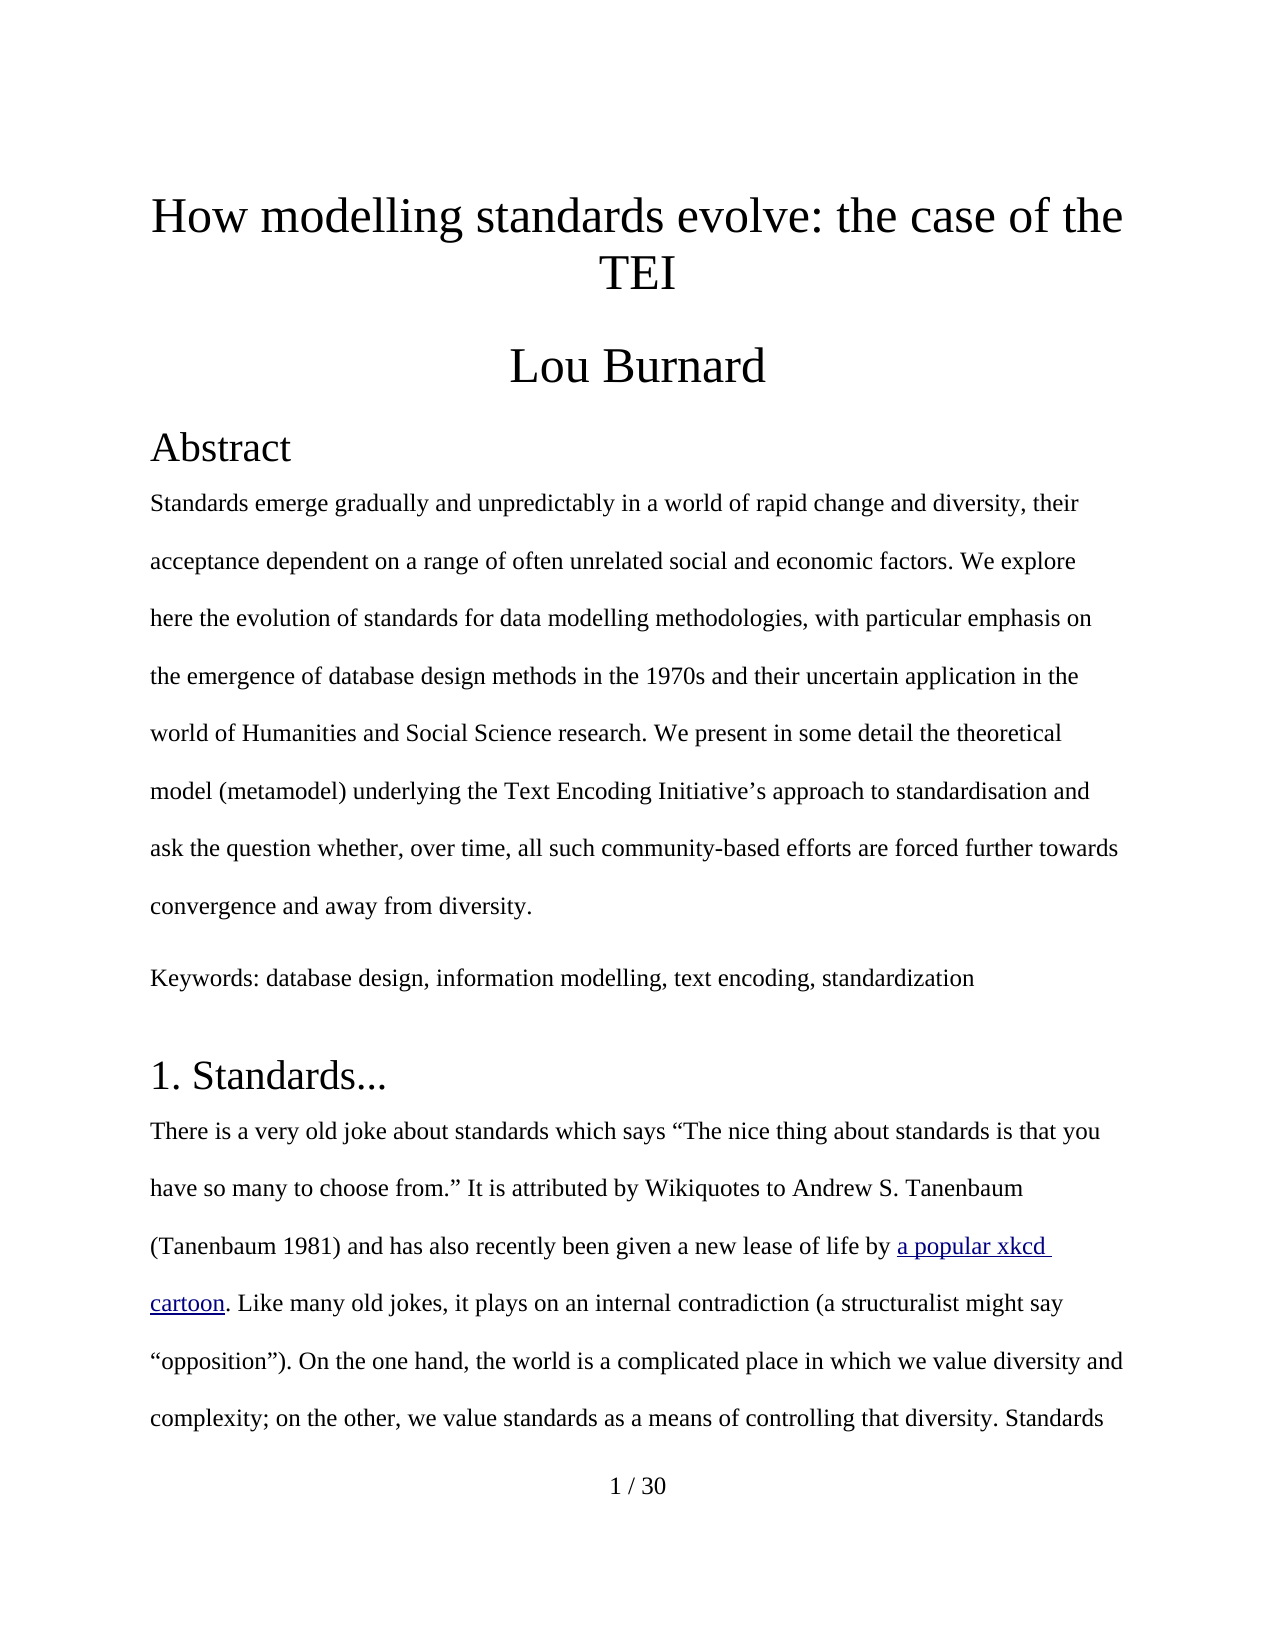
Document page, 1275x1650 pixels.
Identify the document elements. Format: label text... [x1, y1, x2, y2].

text Keywords: database design, information modelling, text encoding, standardization [150, 963, 1125, 992]
subtitle 1. Standards... [150, 1050, 1125, 1098]
text How modelling standards evolve: the case of the TEI [150, 185, 1125, 300]
text Abstract [150, 423, 1125, 471]
text Lou Burnard [150, 336, 1125, 393]
text There is a very old joke about standards which says “The nice thing about standards is that you have so many to choose from.” It is attributed by Wikiquotes to Andrew S. Tanenbaum (Tanenbaum 1981) and has also recently been given a new lease of life by a popular xkcd cartoon. Like many old jokes, it plays on an internal contradiction (a structuralist might say “opposition”). On the one hand, the world is a complicated place in which we value diversity and complexity; on the other, we value standards as a means of controlling that diversity. Standards [150, 1116, 1125, 1432]
text Standards emerge gradually and unpredictably in a world of rapid change and diversity, their acceptance dependent on a range of often unrelated social and economic factors. We explore here the evolution of standards for data modelling methodologies, with particular emphasis on the emergence of database design methods in the 1970s and their uncertain application in the world of Humanities and Social Science research. We present in some detail the theoretical model (metamodel) underlying the Text Encoding Initiative’s approach to standardisation and ask the question whether, over time, all such community-based efforts are forced further towards convergence and away from diversity. [150, 488, 1125, 920]
